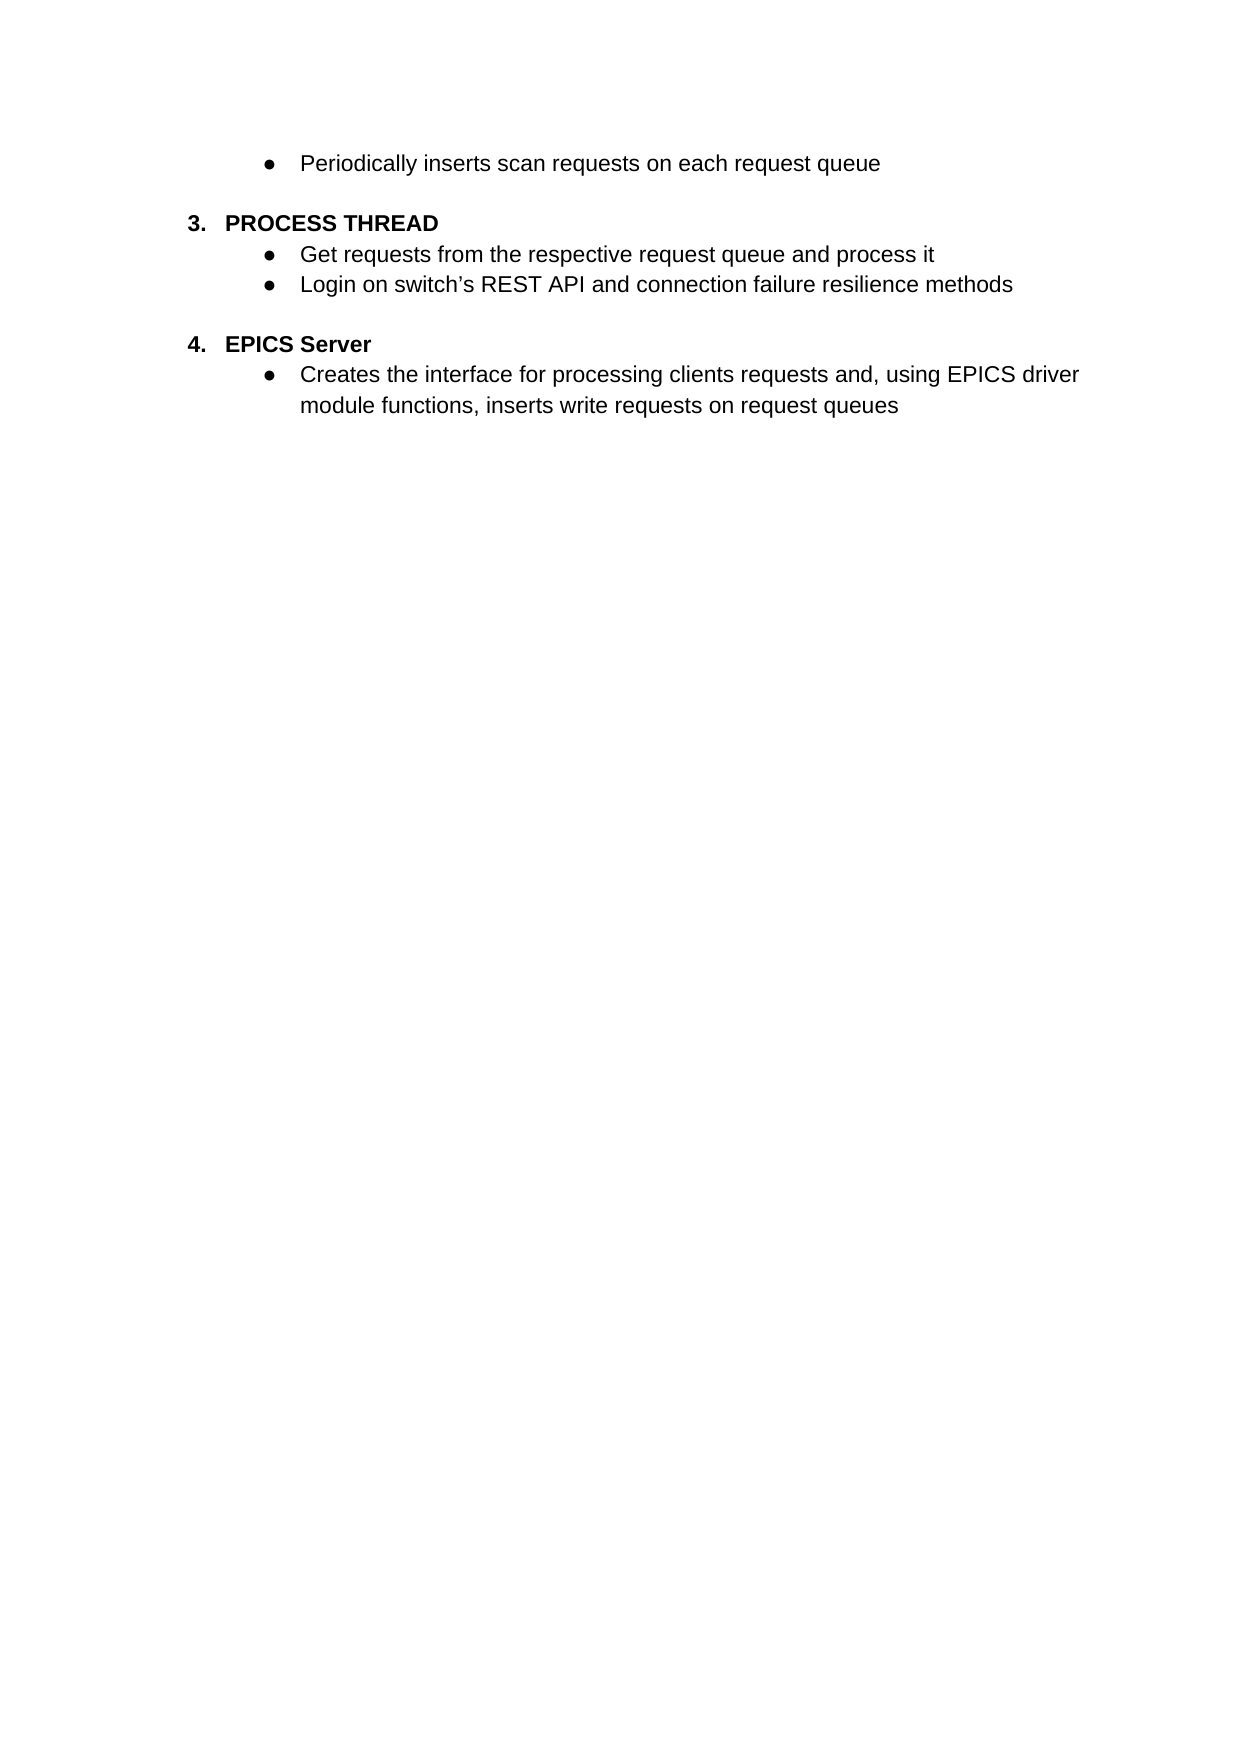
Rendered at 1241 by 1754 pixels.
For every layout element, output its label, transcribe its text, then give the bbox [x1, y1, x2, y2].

list Login on switch’s REST API and connection failure resilience methods [262, 271, 1090, 297]
list Creates the interface for processing clients requests and, using EPICS driver module functions, inserts write requests on request queues [262, 361, 1090, 418]
list EPICS Server [187, 331, 1090, 358]
list Periodically inserts scan requests on each request queue [262, 150, 1090, 176]
list Get requests from the respective request queue and process it [262, 241, 1090, 267]
list PROCESS THREAD [187, 210, 1090, 237]
